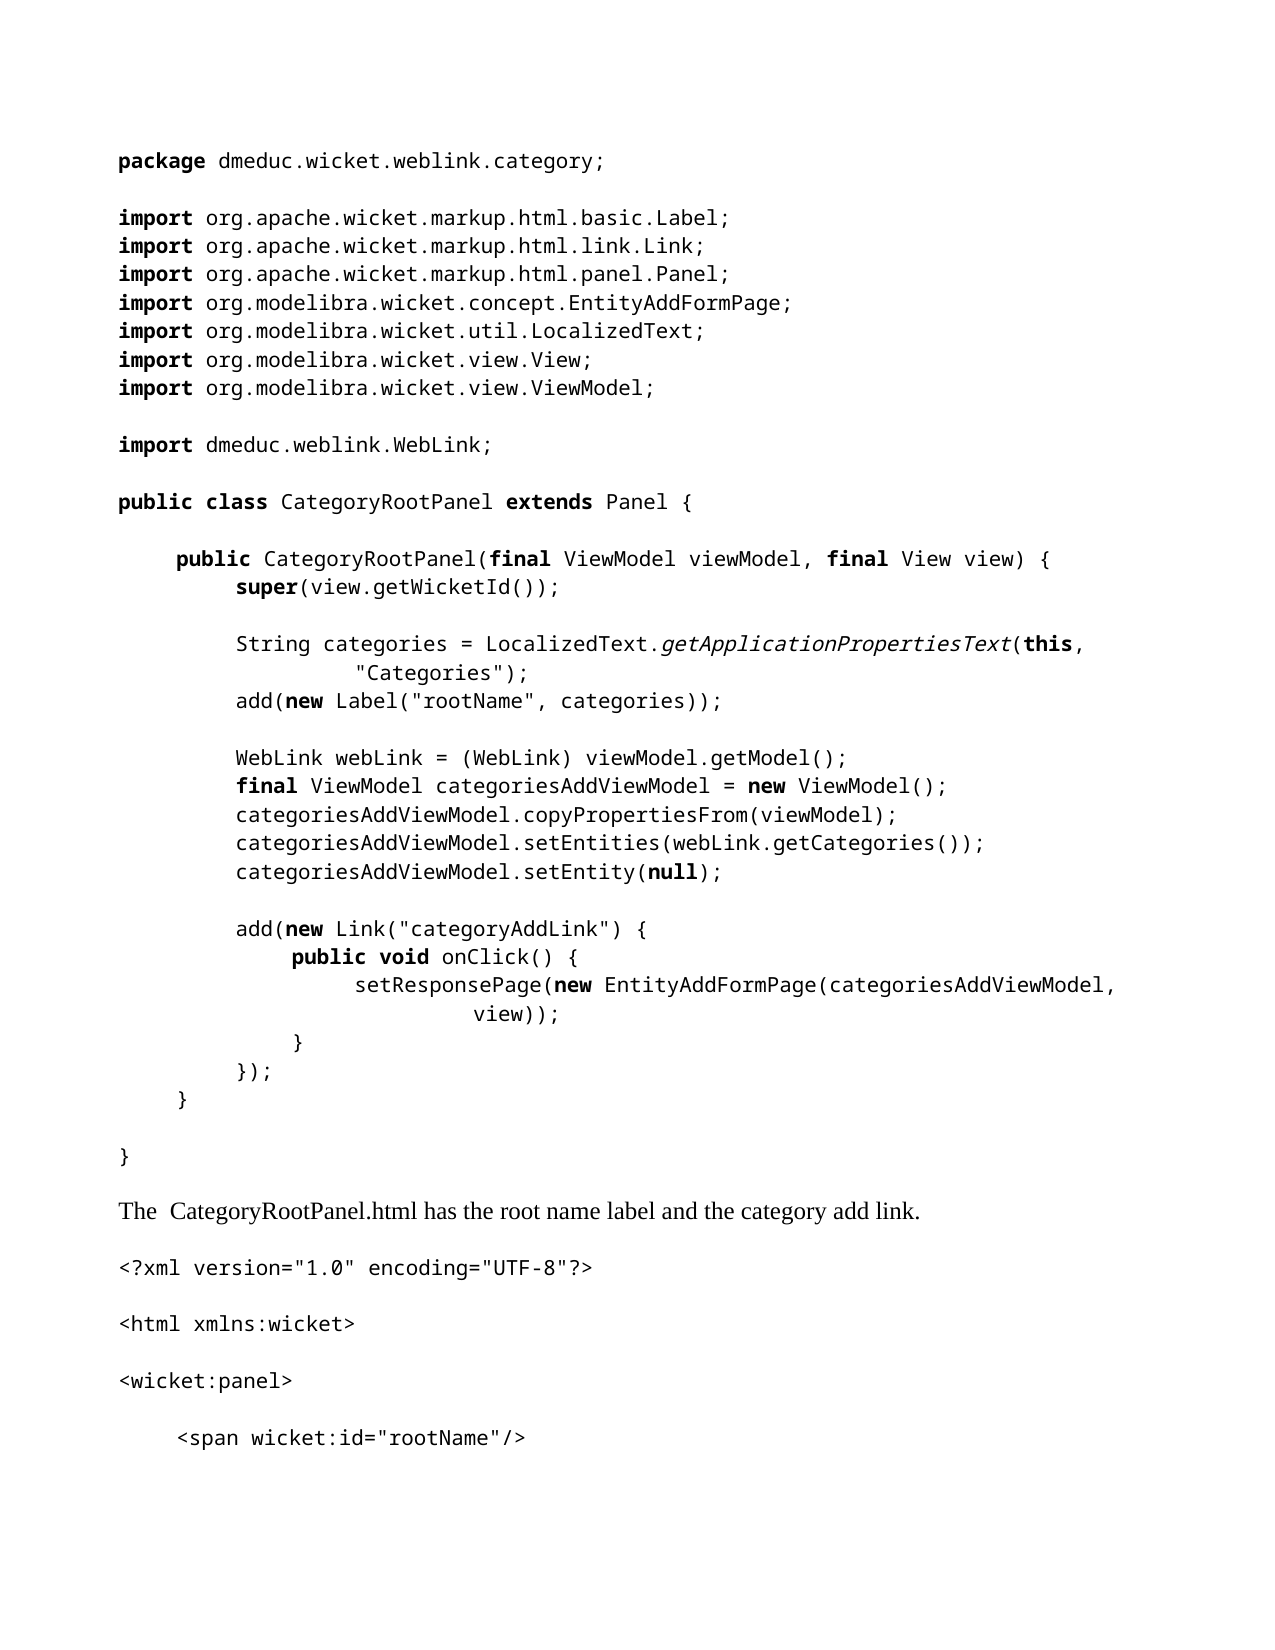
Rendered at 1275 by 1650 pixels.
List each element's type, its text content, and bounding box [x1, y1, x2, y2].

text WebLink webLink = (WebLink) viewModel.getModel(); [118, 743, 1157, 771]
text import org.modelibra.wicket.view.View; [118, 345, 1157, 373]
text final ViewModel categoriesAddViewModel = new ViewModel(); [118, 771, 1157, 800]
text <?xml version="1.0" encoding="UTF-8"?> [118, 1253, 1157, 1281]
text <span wicket:id="rootName"/> [118, 1423, 1157, 1452]
text String categories = LocalizedText.getApplicationPropertiesText(this, [118, 629, 1157, 658]
text add(new Link("categoryAddLink") { [118, 914, 1157, 942]
text import org.apache.wicket.markup.html.basic.Label; [118, 203, 1157, 231]
text package dmeduc.wicket.weblink.category; [118, 146, 1157, 174]
text import org.modelibra.wicket.util.LocalizedText; [118, 316, 1157, 345]
text view)); [118, 999, 1157, 1027]
text } [118, 1084, 1157, 1113]
text public class CategoryRootPanel extends Panel { [118, 487, 1157, 516]
text import dmeduc.weblink.WebLink; [118, 430, 1157, 459]
text import org.apache.wicket.markup.html.panel.Panel; [118, 259, 1157, 288]
text public void onClick() { [118, 942, 1157, 971]
text import org.modelibra.wicket.view.ViewModel; [118, 373, 1157, 402]
text "Categories"); [118, 658, 1157, 686]
text categoriesAddViewModel.setEntity(null); [118, 857, 1157, 885]
text public CategoryRootPanel(final ViewModel viewModel, final View view) { [118, 544, 1157, 572]
text super(view.getWicketId()); [118, 572, 1157, 601]
text <wicket:panel> [118, 1366, 1157, 1395]
text import org.modelibra.wicket.concept.EntityAddFormPage; [118, 288, 1157, 316]
text <html xmlns:wicket> [118, 1309, 1157, 1338]
text } [118, 1027, 1157, 1056]
text import org.apache.wicket.markup.html.link.Link; [118, 231, 1157, 259]
text } [118, 1141, 1157, 1169]
text categoriesAddViewModel.copyPropertiesFrom(viewModel); [118, 800, 1157, 828]
text setResponsePage(new EntityAddFormPage(categoriesAddViewModel, [118, 971, 1157, 999]
text categoriesAddViewModel.setEntities(webLink.getCategories()); [118, 828, 1157, 857]
text The CategoryRootPanel.html has the root name label and the category add link. [118, 1197, 1157, 1225]
text add(new Label("rootName", categories)); [118, 686, 1157, 714]
text }); [118, 1056, 1157, 1084]
